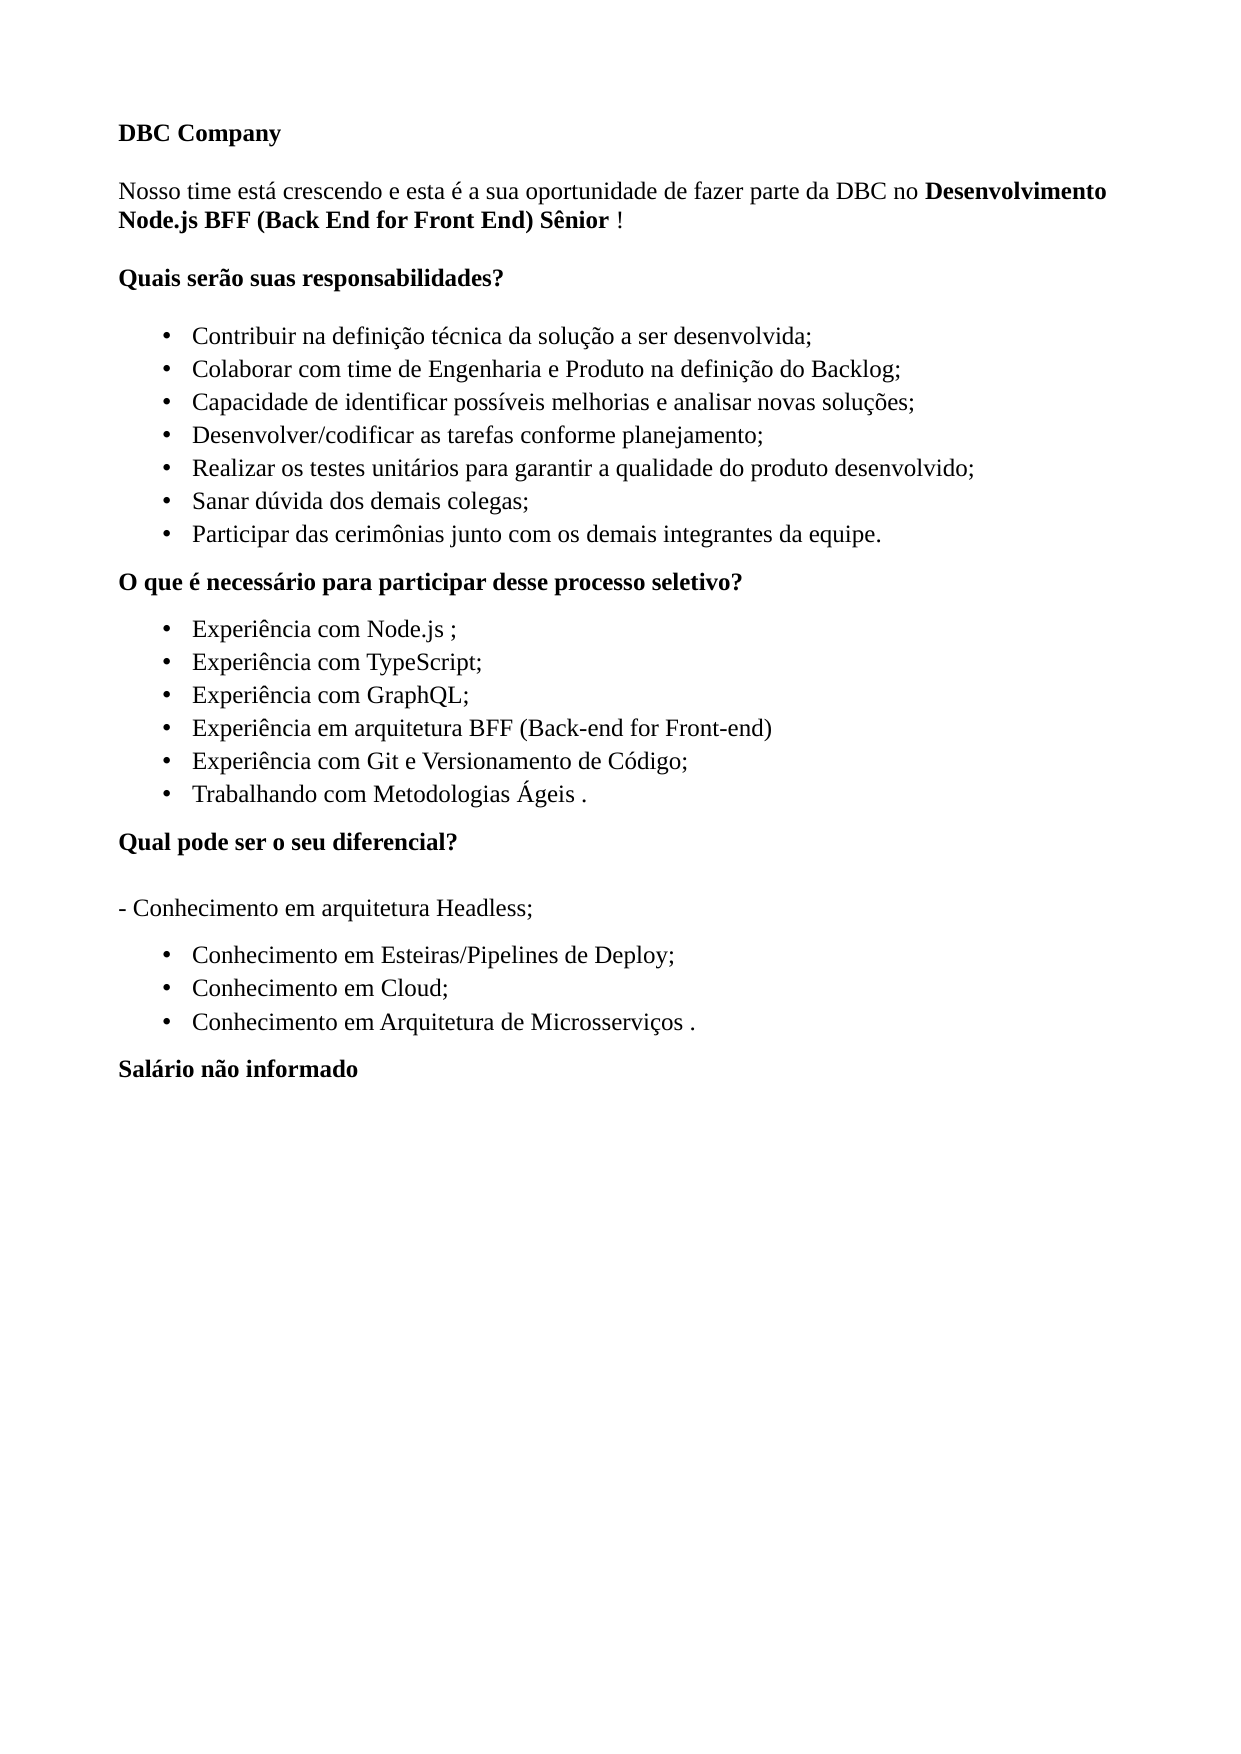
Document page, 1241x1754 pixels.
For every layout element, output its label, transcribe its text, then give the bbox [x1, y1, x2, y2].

list Conhecimento em Cloud; [162, 973, 1122, 1002]
list Colaborar com time de Engenharia e Produto na definição do Backlog; [162, 354, 1122, 383]
list Trabalhando com Metodologias Ágeis . [162, 779, 1122, 808]
list Experiência com Git e Versionamento de Código; [162, 746, 1122, 775]
list Conhecimento em Arquitetura de Microsserviços . [162, 1007, 1122, 1035]
list Desenvolver/codificar as tarefas conforme planejamento; [162, 420, 1122, 449]
list Realizar os testes unitários para garantir a qualidade do produto desenvolvido; [162, 453, 1122, 482]
text O que é necessário para participar desse processo seletivo? [118, 567, 1122, 595]
list Experiência em arquitetura BFF (Back-end for Front-end) [162, 713, 1122, 742]
text Nosso time está crescendo e esta é a sua oportunidade de fazer parte da DBC no Desenvolvimento Node.js BFF (Back End for Front End) Sênior ! Quais serão suas responsabilidades? [118, 176, 1122, 291]
text Salário não informado [118, 1054, 1122, 1083]
list Sanar dúvida dos demais colegas; [162, 486, 1122, 515]
text DBC Company [118, 118, 1122, 147]
list Capacidade de identificar possíveis melhorias e analisar novas soluções; [162, 387, 1122, 416]
list Conhecimento em Esteiras/Pipelines de Deploy; [162, 941, 1122, 969]
list Participar das cerimônias junto com os demais integrantes da equipe. [162, 519, 1122, 548]
list Experiência com GraphQL; [162, 680, 1122, 709]
list Contribuir na definição técnica da solução a ser desenvolvida; [162, 321, 1122, 349]
list Experiência com TypeScript; [162, 647, 1122, 676]
list Experiência com Node.js ; [162, 614, 1122, 643]
text Qual pode ser o seu diferencial? - Conhecimento em arquitetura Headless; [118, 827, 1122, 922]
